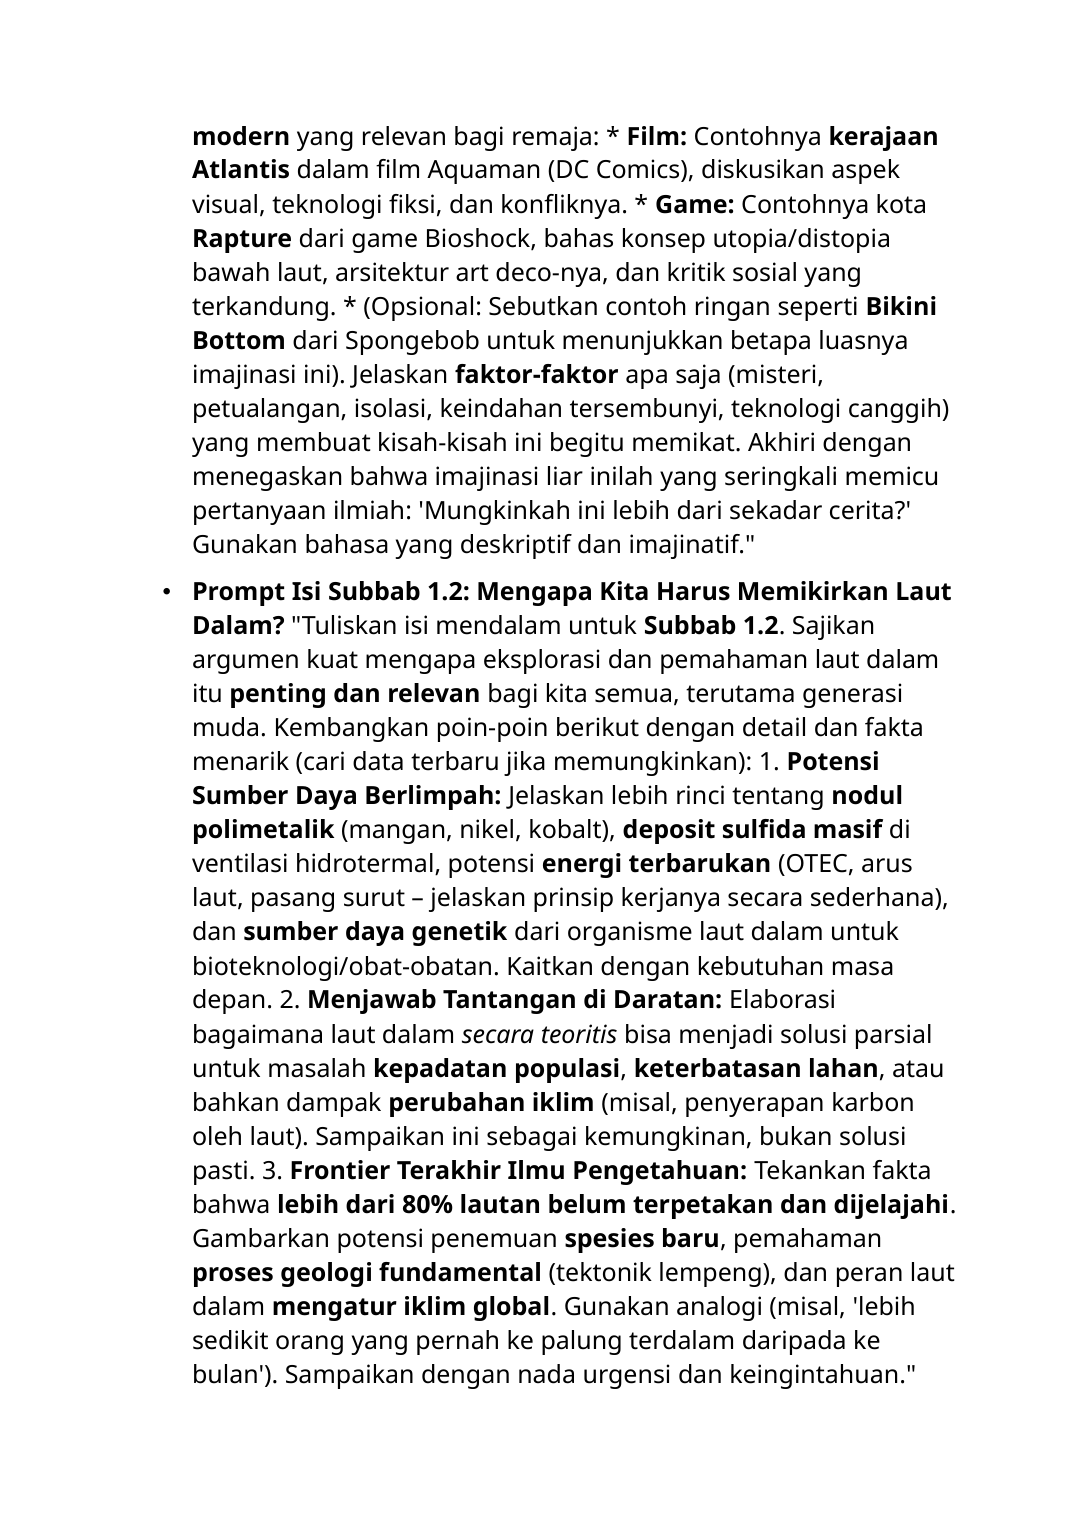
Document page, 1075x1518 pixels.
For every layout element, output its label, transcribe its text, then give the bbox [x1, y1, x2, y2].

list Prompt Isi Subbab 1.2: Mengapa Kita Harus Memikirkan Laut Dalam? "Tuliskan isi mendalam untuk Subbab 1.2. Sajikan argumen kuat mengapa eksplorasi dan pemahaman laut dalam itu penting dan relevan bagi kita semua, terutama generasi muda. Kembangkan poin-poin berikut dengan detail dan fakta menarik (cari data terbaru jika memungkinkan): 1. Potensi Sumber Daya Berlimpah: Jelaskan lebih rinci tentang nodul polimetalik (mangan, nikel, kobalt), deposit sulfida masif di ventilasi hidrotermal, potensi energi terbarukan (OTEC, arus laut, pasang surut – jelaskan prinsip kerjanya secara sederhana), dan sumber daya genetik dari organisme laut dalam untuk bioteknologi/obat-obatan. Kaitkan dengan kebutuhan masa depan. 2. Menjawab Tantangan di Daratan: Elaborasi bagaimana laut dalam secara teoritis bisa menjadi solusi parsial untuk masalah kepadatan populasi, keterbatasan lahan, atau bahkan dampak perubahan iklim (misal, penyerapan karbon oleh laut). Sampaikan ini sebagai kemungkinan, bukan solusi pasti. 3. Frontier Terakhir Ilmu Pengetahuan: Tekankan fakta bahwa lebih dari 80% lautan belum terpetakan dan dijelajahi. Gambarkan potensi penemuan spesies baru, pemahaman proses geologi fundamental (tektonik lempeng), dan peran laut dalam mengatur iklim global. Gunakan analogi (misal, 'lebih sedikit orang yang pernah ke palung terdalam daripada ke bulan'). Sampaikan dengan nada urgensi dan keingintahuan." [162, 573, 957, 1391]
list modern yang relevan bagi remaja: * Film: Contohnya kerajaan Atlantis dalam film Aquaman (DC Comics), diskusikan aspek visual, teknologi fiksi, dan konfliknya. * Game: Contohnya kota Rapture dari game Bioshock, bahas konsep utopia/distopia bawah laut, arsitektur art deco-nya, dan kritik sosial yang terkandung. * (Opsional: Sebutkan contoh ringan seperti Bikini Bottom dari Spongebob untuk menunjukkan betapa luasnya imajinasi ini). Jelaskan faktor-faktor apa saja (misteri, petualangan, isolasi, keindahan tersembunyi, teknologi canggih) yang membuat kisah-kisah ini begitu memikat. Akhiri dengan menegaskan bahwa imajinasi liar inilah yang seringkali memicu pertanyaan ilmiah: 'Mungkinkah ini lebih dari sekadar cerita?' Gunakan bahasa yang deskriptif dan imajinatif." [162, 118, 957, 561]
